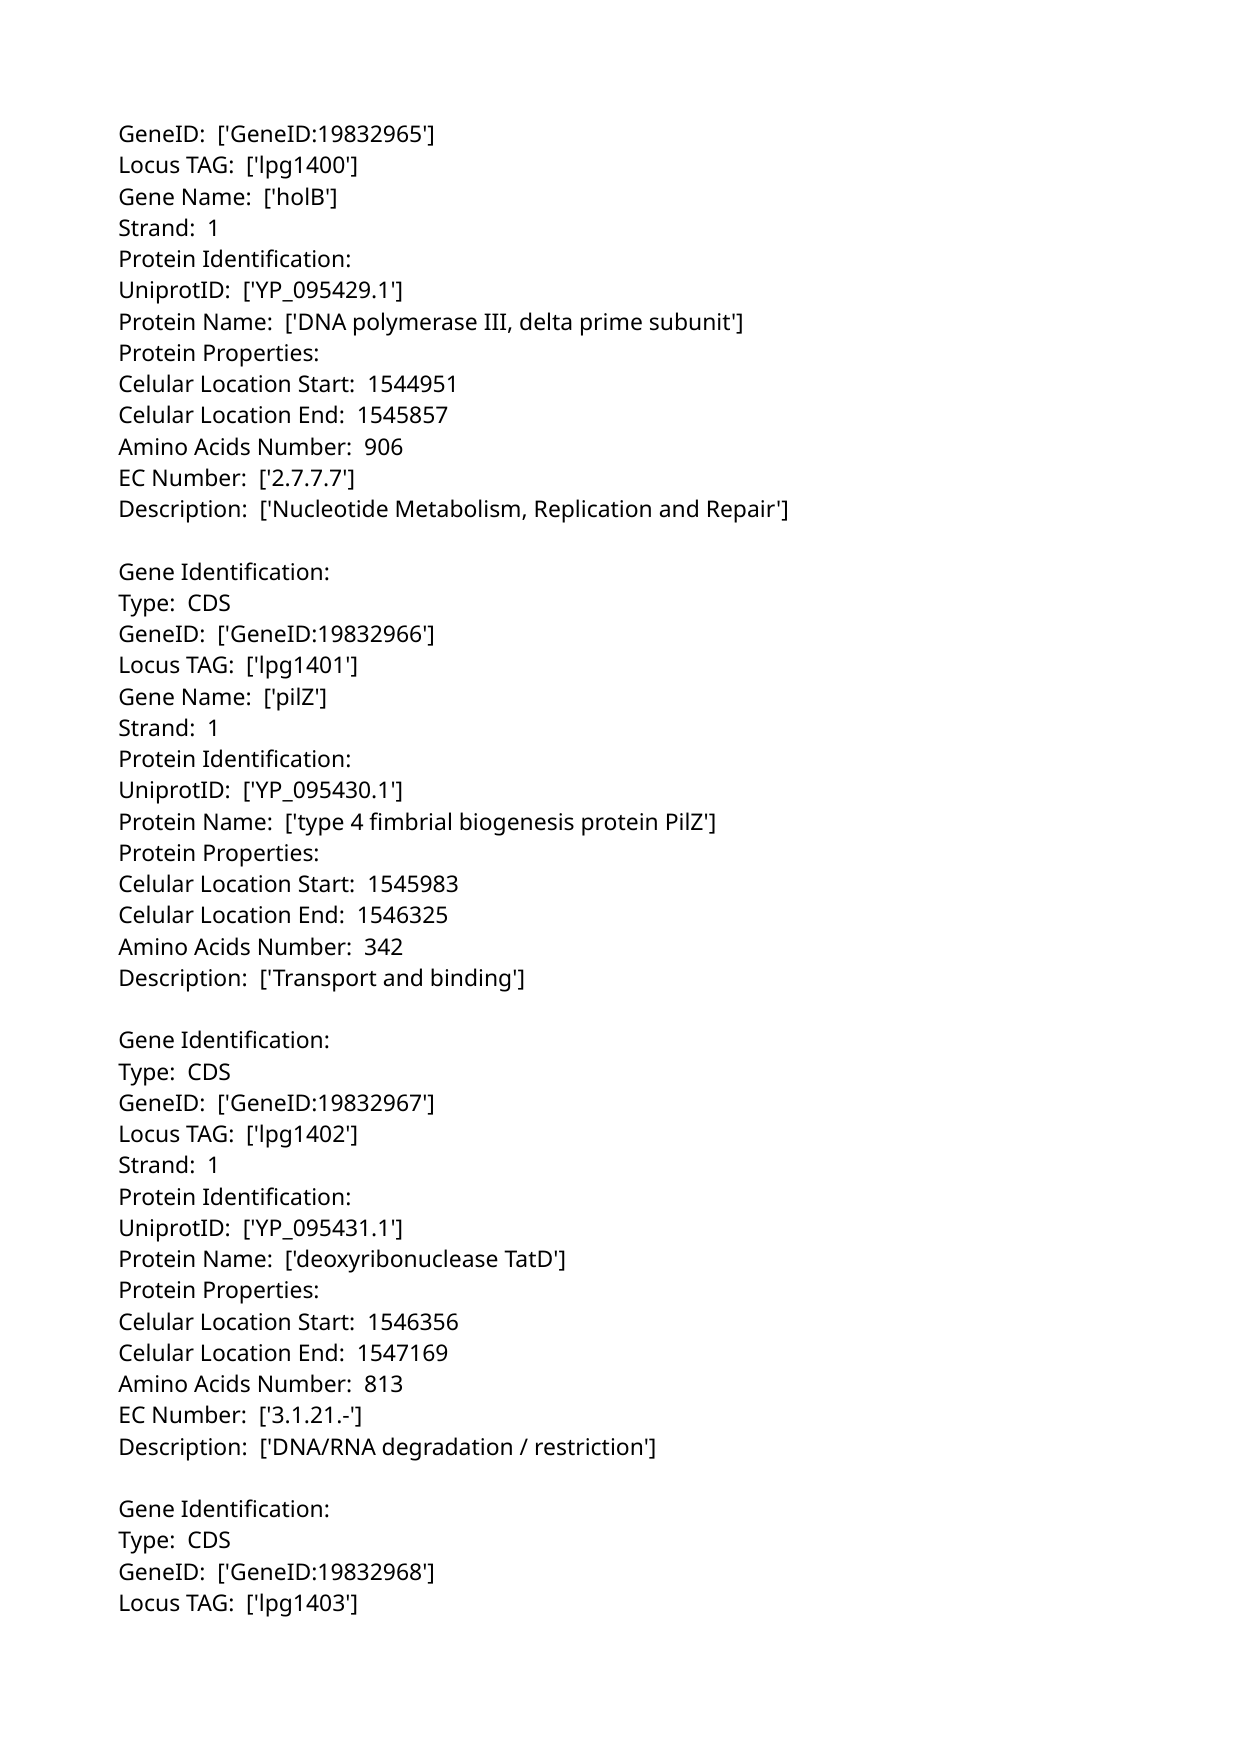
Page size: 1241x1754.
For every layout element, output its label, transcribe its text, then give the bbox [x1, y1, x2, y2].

text Celular Location End: 1547169 [118, 1337, 1122, 1368]
text Type: CDS [118, 587, 1122, 618]
text Amino Acids Number: 906 [118, 431, 1122, 462]
text Celular Location Start: 1544951 [118, 368, 1122, 399]
text GeneID: ['GeneID:19832968'] [118, 1556, 1122, 1587]
text Gene Name: ['pilZ'] [118, 681, 1122, 712]
text Celular Location End: 1545857 [118, 399, 1122, 431]
text Strand: 1 [118, 1149, 1122, 1181]
text Gene Identification: [118, 1493, 1122, 1524]
text Locus TAG: ['lpg1403'] [118, 1587, 1122, 1618]
text UniprotID: ['YP_095431.1'] [118, 1212, 1122, 1243]
text Locus TAG: ['lpg1402'] [118, 1118, 1122, 1149]
text Locus TAG: ['lpg1401'] [118, 649, 1122, 681]
text Celular Location Start: 1546356 [118, 1306, 1122, 1337]
text Description: ['Nucleotide Metabolism, Replication and Repair'] [118, 493, 1122, 524]
text Protein Name: ['DNA polymerase III, delta prime subunit'] [118, 306, 1122, 337]
text Amino Acids Number: 342 [118, 931, 1122, 962]
text Protein Properties: [118, 837, 1122, 868]
text Protein Properties: [118, 1274, 1122, 1306]
text Protein Identification: [118, 243, 1122, 274]
text UniprotID: ['YP_095430.1'] [118, 774, 1122, 806]
text Celular Location End: 1546325 [118, 899, 1122, 931]
text Celular Location Start: 1545983 [118, 868, 1122, 899]
text Protein Identification: [118, 1181, 1122, 1212]
text Gene Name: ['holB'] [118, 181, 1122, 212]
text Protein Properties: [118, 337, 1122, 368]
text Protein Name: ['deoxyribonuclease TatD'] [118, 1243, 1122, 1274]
text Strand: 1 [118, 712, 1122, 743]
text Strand: 1 [118, 212, 1122, 243]
text Type: CDS [118, 1524, 1122, 1556]
text Protein Identification: [118, 743, 1122, 774]
text Protein Name: ['type 4 fimbrial biogenesis protein PilZ'] [118, 806, 1122, 837]
text GeneID: ['GeneID:19832965'] [118, 118, 1122, 149]
text Description: ['Transport and binding'] [118, 962, 1122, 993]
text GeneID: ['GeneID:19832966'] [118, 618, 1122, 649]
text Amino Acids Number: 813 [118, 1368, 1122, 1399]
text UniprotID: ['YP_095429.1'] [118, 274, 1122, 306]
text GeneID: ['GeneID:19832967'] [118, 1087, 1122, 1118]
text Description: ['DNA/RNA degradation / restriction'] [118, 1431, 1122, 1462]
text EC Number: ['2.7.7.7'] [118, 462, 1122, 493]
text Locus TAG: ['lpg1400'] [118, 149, 1122, 181]
text Gene Identification: [118, 556, 1122, 587]
text EC Number: ['3.1.21.-'] [118, 1399, 1122, 1431]
text Gene Identification: [118, 1024, 1122, 1056]
text Type: CDS [118, 1056, 1122, 1087]
